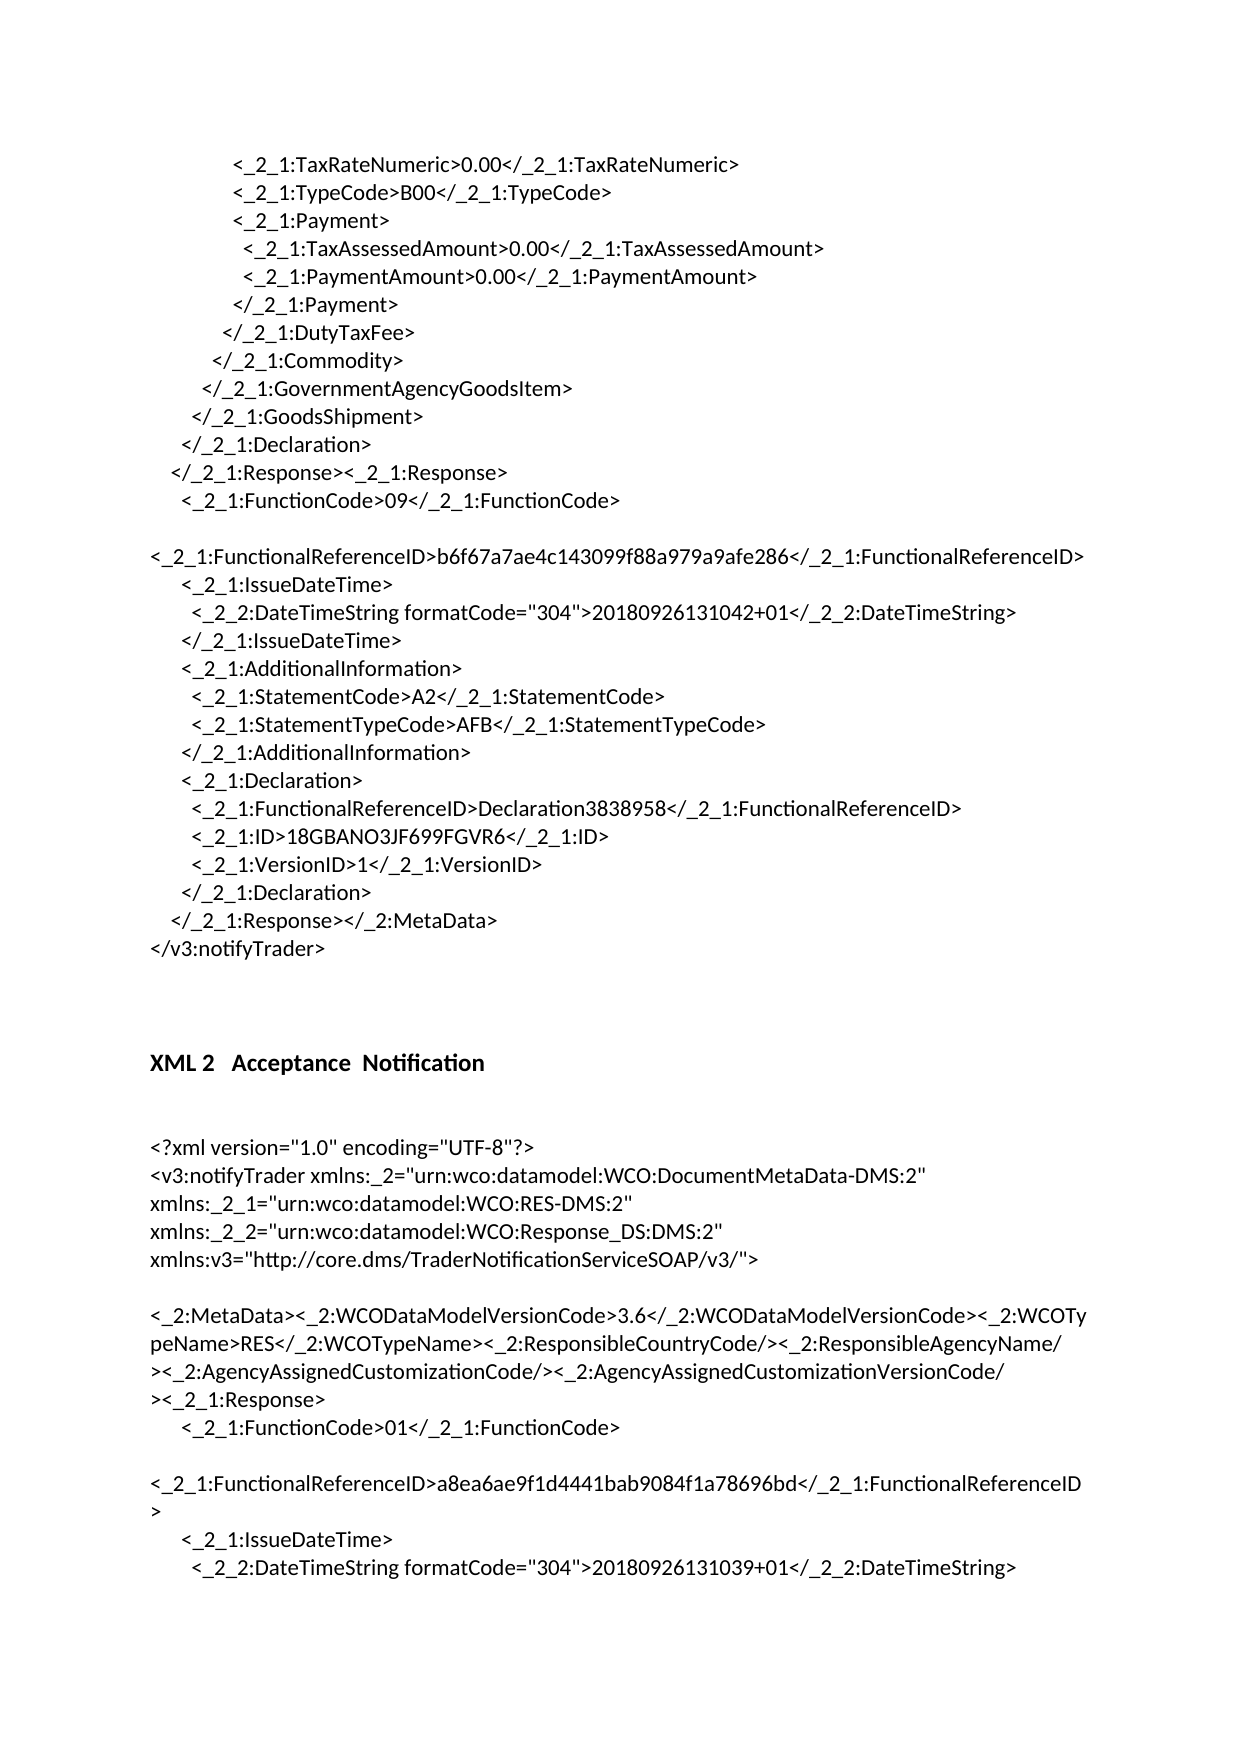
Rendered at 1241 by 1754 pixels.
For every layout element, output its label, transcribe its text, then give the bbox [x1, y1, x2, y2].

text <_2_1:TaxRateNumeric>0.00</_2_1:TaxRateNumeric> [150, 150, 1090, 178]
text <_2_1:FunctionCode>09</_2_1:FunctionCode> [150, 486, 1090, 514]
text </_2_1:DutyTaxFee> [150, 318, 1090, 346]
text </_2_1:Declaration> [150, 430, 1090, 458]
text <_2_1:FunctionalReferenceID>a8ea6ae9f1d4441bab9084f1a78696bd</_2_1:FunctionalReferenceID> [150, 1441, 1090, 1526]
text <_2_1:Declaration> [150, 766, 1090, 794]
text </_2_1:GoodsShipment> [150, 402, 1090, 430]
text <_2_1:TypeCode>B00</_2_1:TypeCode> [150, 178, 1090, 206]
text <_2_1:StatementTypeCode>AFB</_2_1:StatementTypeCode> [150, 710, 1090, 738]
text </_2_1:Response><_2_1:Response> [150, 458, 1090, 486]
text <_2_1:AdditionalInformation> [150, 654, 1090, 682]
text <_2:MetaData><_2:WCODataModelVersionCode>3.6</_2:WCODataModelVersionCode><_2:WCOTypeName>RES</_2:WCOTypeName><_2:ResponsibleCountryCode/><_2:ResponsibleAgencyName/><_2:AgencyAssignedCustomizationCode/><_2:AgencyAssignedCustomizationVersionCode/><_2_1:Response> [150, 1273, 1090, 1413]
text <_2_1:IssueDateTime> [150, 1526, 1090, 1553]
text </v3:notifyTrader> [150, 934, 1090, 963]
text <_2_1:FunctionalReferenceID>Declaration3838958</_2_1:FunctionalReferenceID> [150, 794, 1090, 822]
text <_2_1:IssueDateTime> [150, 570, 1090, 598]
text <_2_1:PaymentAmount>0.00</_2_1:PaymentAmount> [150, 262, 1090, 290]
text <v3:notifyTrader xmlns:_2="urn:wco:datamodel:WCO:DocumentMetaData-DMS:2" xmlns:_2_1="urn:wco:datamodel:WCO:RES-DMS:2" xmlns:_2_2="urn:wco:datamodel:WCO:Response_DS:DMS:2" xmlns:v3="http://core.dms/TraderNotificationServiceSOAP/v3/"> [150, 1161, 1090, 1273]
text </_2_1:Declaration> [150, 878, 1090, 907]
text </_2_1:GovernmentAgencyGoodsItem> [150, 374, 1090, 402]
text </_2_1:Response></_2:MetaData> [150, 907, 1090, 934]
text XML 2 Acceptance Notification [150, 1047, 1090, 1077]
text <_2_1:TaxAssessedAmount>0.00</_2_1:TaxAssessedAmount> [150, 234, 1090, 262]
text <?xml version="1.0" encoding="UTF-8"?> [150, 1133, 1090, 1161]
text <_2_1:StatementCode>A2</_2_1:StatementCode> [150, 682, 1090, 710]
text <_2_1:Payment> [150, 206, 1090, 234]
text </_2_1:AdditionalInformation> [150, 738, 1090, 766]
text <_2_1:VersionID>1</_2_1:VersionID> [150, 851, 1090, 878]
text <_2_2:DateTimeString formatCode="304">20180926131039+01</_2_2:DateTimeString> [150, 1553, 1090, 1582]
text <_2_1:FunctionalReferenceID>b6f67a7ae4c143099f88a979a9afe286</_2_1:FunctionalReferenceID> [150, 514, 1090, 570]
text </_2_1:Payment> [150, 290, 1090, 318]
text </_2_1:Commodity> [150, 346, 1090, 374]
text <_2_1:FunctionCode>01</_2_1:FunctionCode> [150, 1413, 1090, 1441]
text <_2_2:DateTimeString formatCode="304">20180926131042+01</_2_2:DateTimeString> [150, 598, 1090, 626]
text </_2_1:IssueDateTime> [150, 626, 1090, 654]
text <_2_1:ID>18GBANO3JF699FGVR6</_2_1:ID> [150, 822, 1090, 851]
